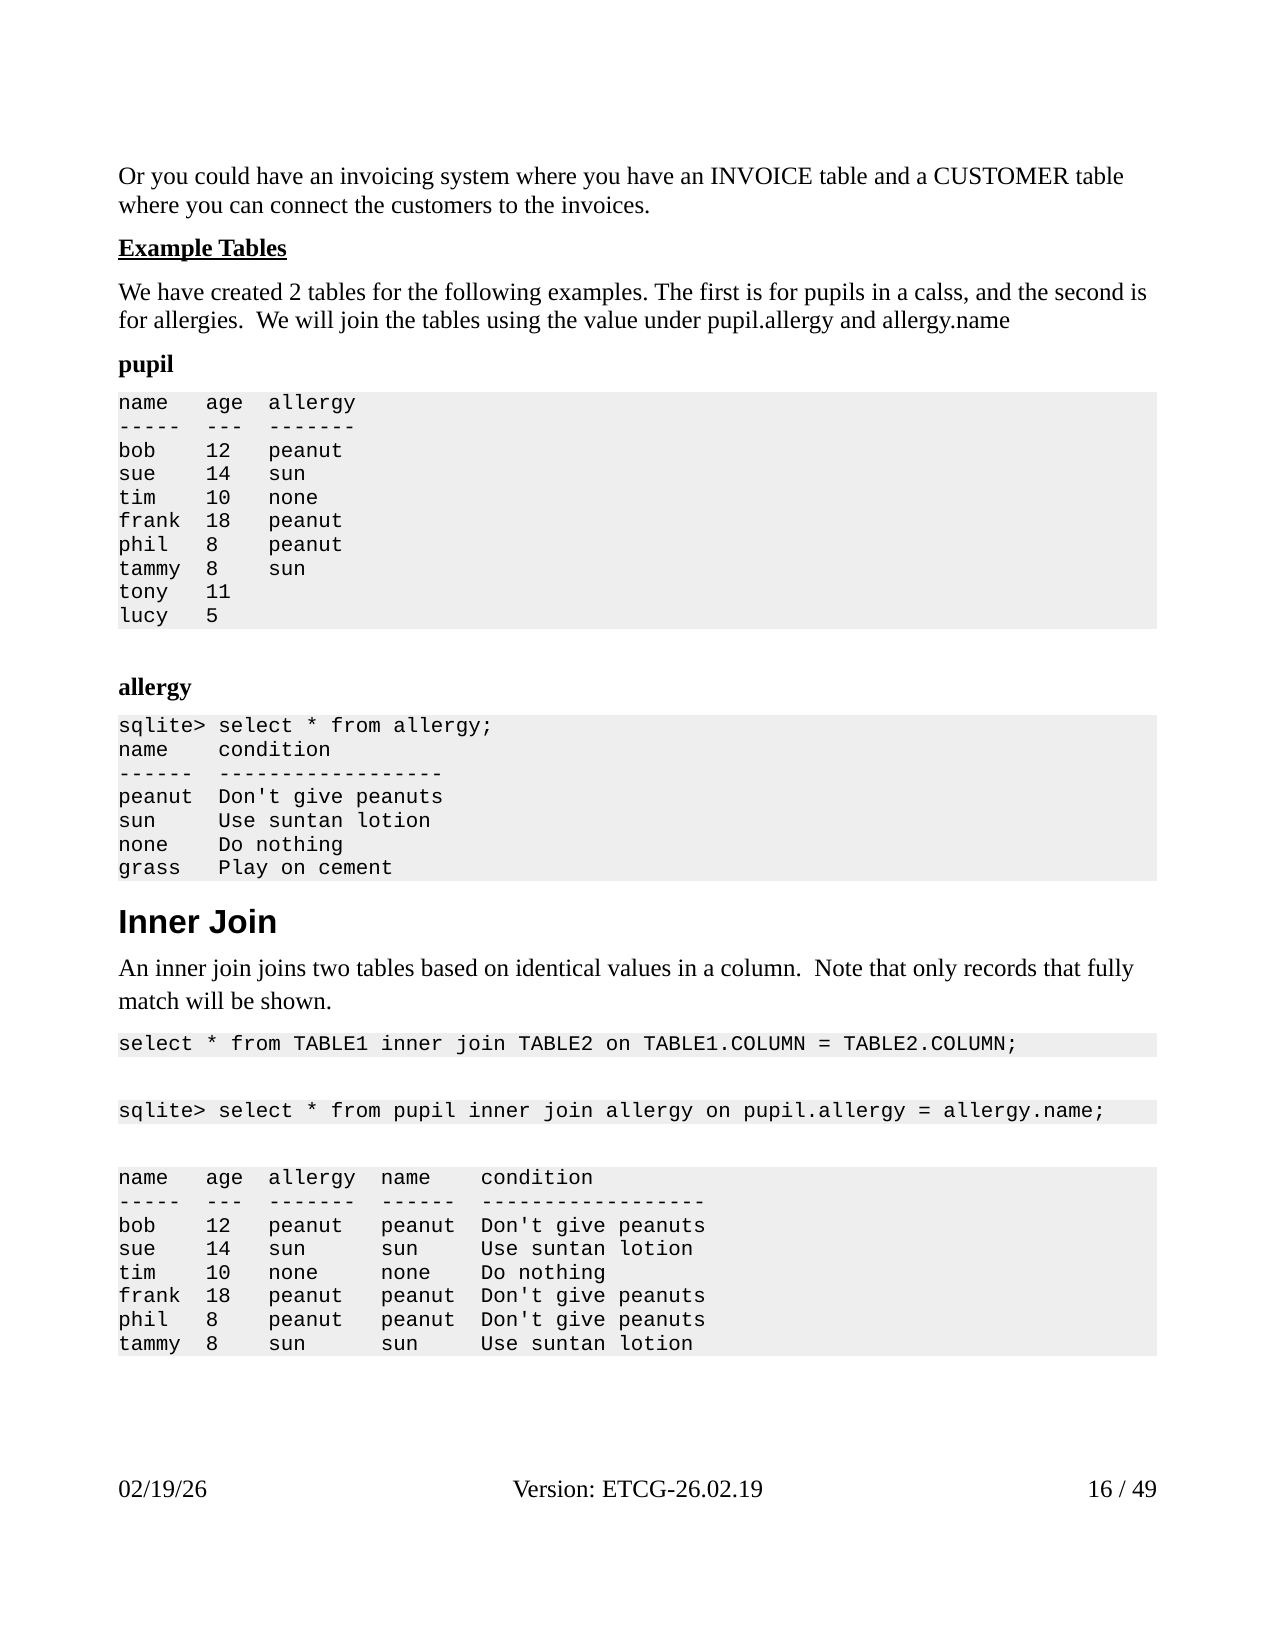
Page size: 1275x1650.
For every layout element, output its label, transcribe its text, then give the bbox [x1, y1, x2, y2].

text sun Use suntan lotion [118, 810, 1157, 834]
text tim 10 none [118, 487, 1157, 511]
text pupil [118, 349, 1157, 378]
text lucy 5 [118, 605, 1157, 629]
text tammy 8 sun [118, 558, 1157, 581]
text sqlite> select * from allergy; [118, 715, 1157, 739]
text sqlite> select * from pupil inner join allergy on pupil.allergy = allergy.name; [118, 1100, 1157, 1124]
text ----- --- ------- [118, 416, 1157, 439]
text none Do nothing [118, 834, 1157, 857]
text name condition [118, 739, 1157, 763]
text tim 10 none none Do nothing [118, 1262, 1157, 1286]
text ------ ------------------ [118, 763, 1157, 786]
text phil 8 peanut [118, 534, 1157, 558]
text bob 12 peanut [118, 439, 1157, 463]
text tammy 8 sun sun Use suntan lotion [118, 1333, 1157, 1356]
text sue 14 sun sun Use suntan lotion [118, 1238, 1157, 1262]
text frank 18 peanut [118, 511, 1157, 534]
text select * from TABLE1 inner join TABLE2 on TABLE1.COLUMN = TABLE2.COLUMN; [118, 1033, 1157, 1057]
text grass Play on cement [118, 857, 1157, 881]
text allergy [118, 672, 1157, 701]
text We have created 2 tables for the following examples. The first is for pupils in a calss, and the second is for allergies. We will join the tables using the value under pupil.allergy and allergy.name [118, 277, 1157, 334]
text sue 14 sun [118, 463, 1157, 487]
text peanut Don't give peanuts [118, 786, 1157, 810]
text tony 11 [118, 581, 1157, 605]
text An inner join joins two tables based on identical values in a column. Note that only records that fully match will be shown. [118, 953, 1157, 1014]
text phil 8 peanut peanut Don't give peanuts [118, 1309, 1157, 1333]
text Or you could have an invoicing system where you have an INVOICE table and a CUSTOMER table where you can connect the customers to the invoices. [118, 161, 1157, 219]
text name age allergy [118, 392, 1157, 416]
text name age allergy name condition [118, 1167, 1157, 1191]
text ----- --- ------- ------ ------------------ [118, 1191, 1157, 1214]
subtitle Inner Join [118, 902, 1157, 940]
text Example Tables [118, 233, 1157, 262]
text frank 18 peanut peanut Don't give peanuts [118, 1286, 1157, 1309]
text bob 12 peanut peanut Don't give peanuts [118, 1214, 1157, 1238]
